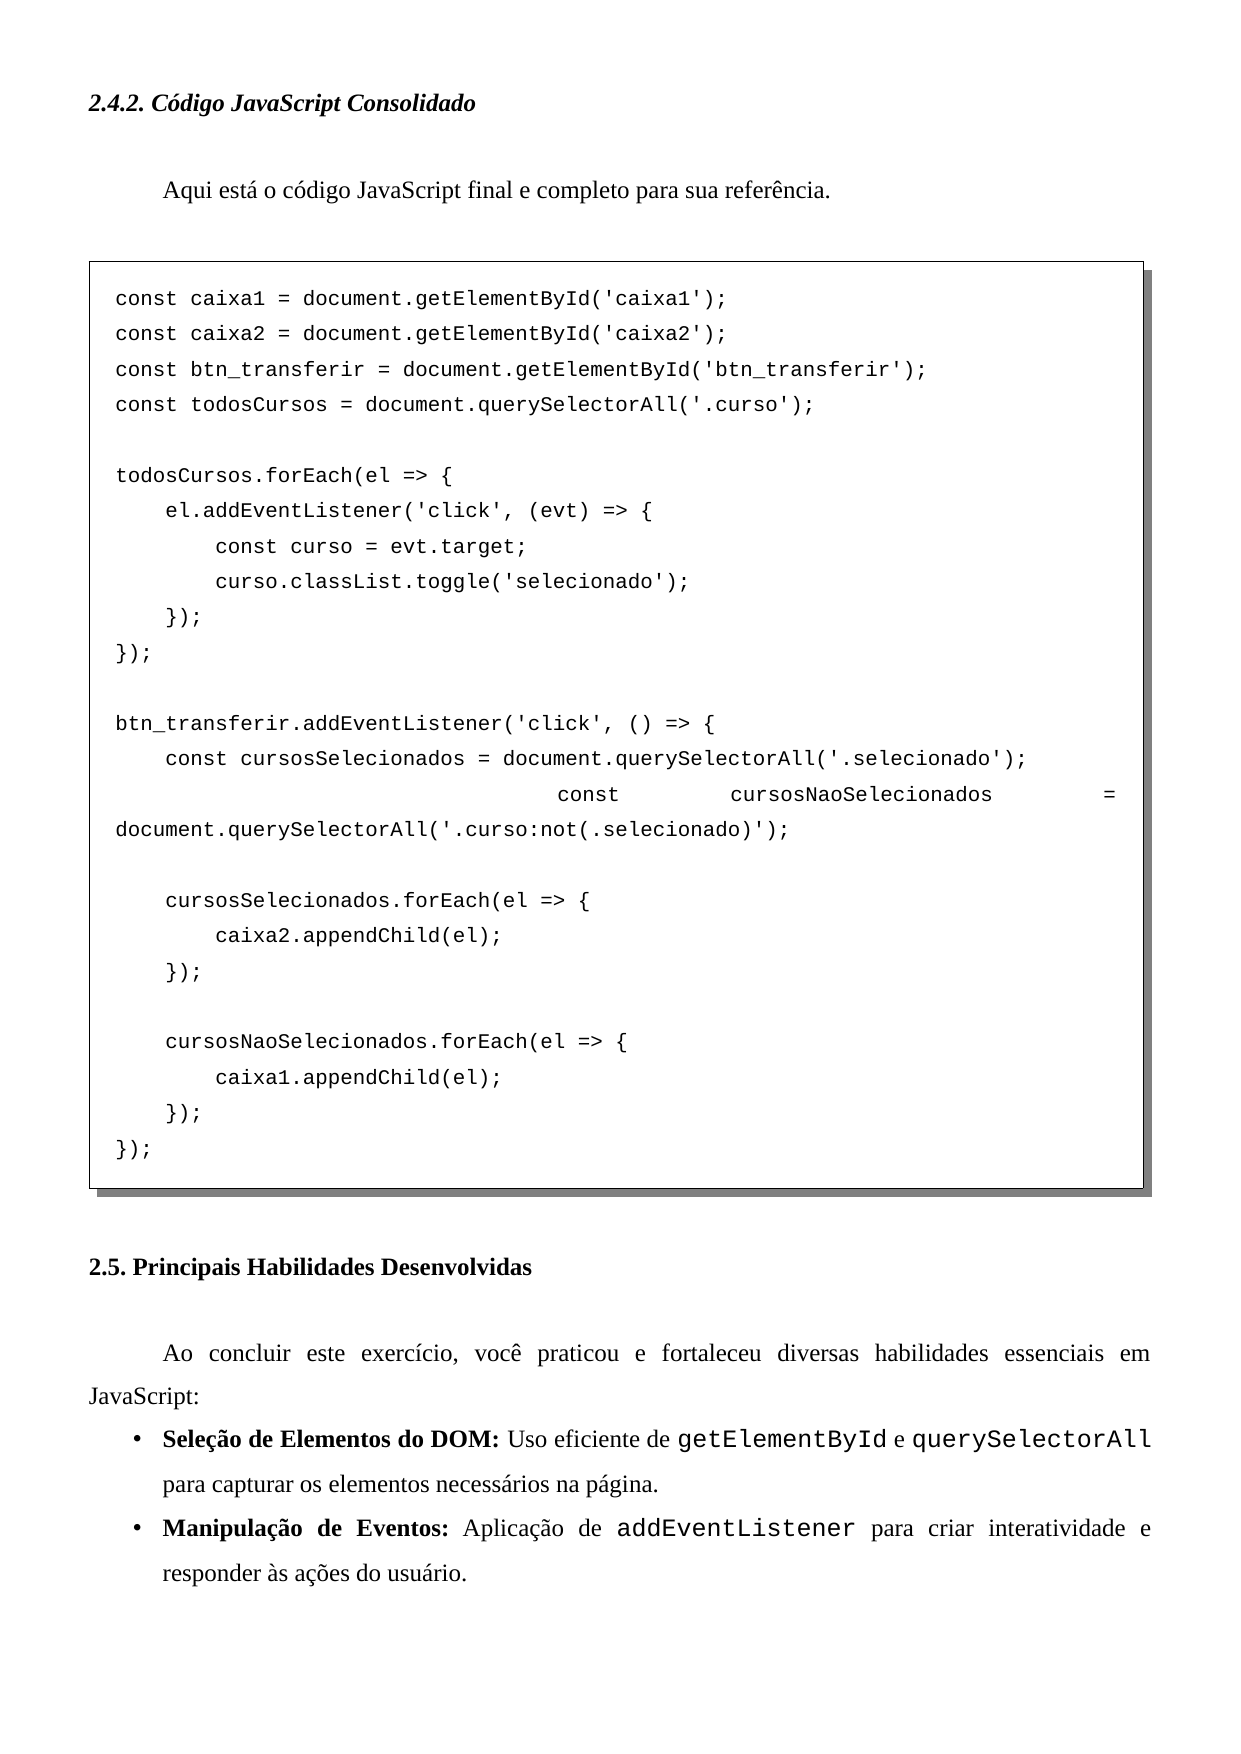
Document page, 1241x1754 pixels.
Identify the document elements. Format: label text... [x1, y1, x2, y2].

text btn_transferir.addEventListener('click', () => { [90, 686, 1143, 721]
text caixa2.appendChild(el); [90, 898, 1143, 934]
text cursosNaoSelecionados.forEach(el => { [90, 1005, 1143, 1040]
text const curso = evt.target; [90, 509, 1143, 544]
text }); [90, 1111, 1143, 1188]
subtitle Código JavaScript Consolidado [88, 88, 1152, 117]
text const btn_transferir = document.getElementById('btn_transferir'); [90, 332, 1143, 367]
text cursosSelecionados.forEach(el => { [90, 863, 1143, 898]
text Ao concluir este exercício, você praticou e fortaleceu diversas habilidades essenciais em JavaScript: [88, 1338, 1152, 1410]
text curso.classList.toggle('selecionado'); [90, 544, 1143, 580]
text const caixa2 = document.getElementById('caixa2'); [90, 296, 1143, 332]
text caixa1.appendChild(el); [90, 1040, 1143, 1076]
text const cursosNaoSelecionados = document.querySelectorAll('.curso:not(.selecionado)'); [90, 757, 1143, 843]
text }); [90, 580, 1143, 615]
text el.addEventListener('click', (evt) => { [90, 473, 1143, 509]
text }); [90, 934, 1143, 984]
text }); [90, 615, 1143, 666]
text todosCursos.forEach(el => { [90, 438, 1143, 473]
text const todosCursos = document.querySelectorAll('.curso'); [90, 367, 1143, 418]
list Manipulação de Eventos: Aplicação de addEventListener para criar interatividade e responder às ações do usuário. [133, 1513, 1152, 1587]
text Aqui está o código JavaScript final e completo para sua referência. [88, 175, 1152, 203]
subtitle Principais Habilidades Desenvolvidas [88, 1252, 1152, 1281]
text }); [90, 1076, 1143, 1111]
text const cursosSelecionados = document.querySelectorAll('.selecionado'); [90, 721, 1143, 757]
text const caixa1 = document.getElementById('caixa1'); [90, 262, 1143, 296]
list Seleção de Elementos do DOM: Uso eficiente de getElementById e querySelectorAll para capturar os elementos necessários na página. [133, 1424, 1152, 1498]
